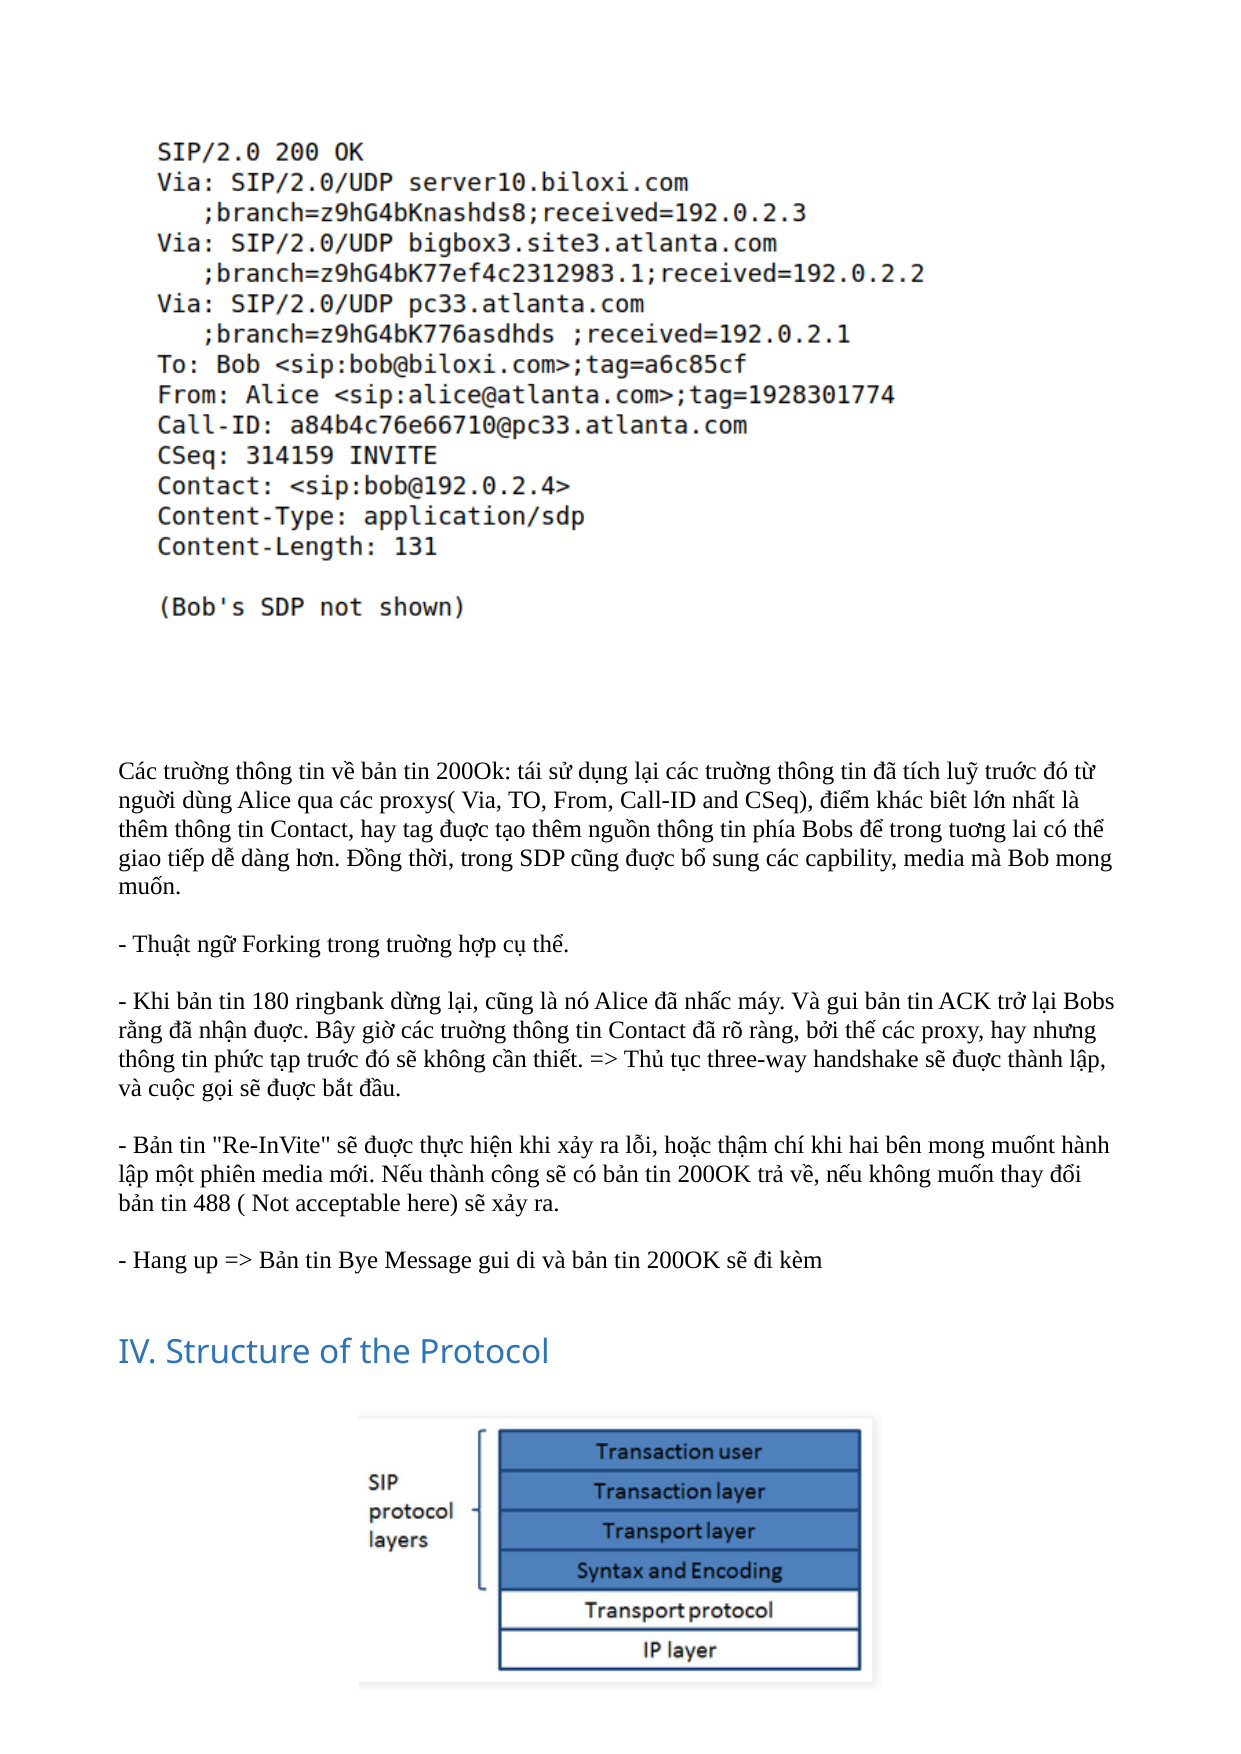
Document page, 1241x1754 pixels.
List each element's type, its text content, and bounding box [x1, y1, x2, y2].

text Các truờng thông tin về bản tin 200Ok: tái sử dụng lại các truờng thông tin đã tích luỹ truớc đó từ nguời dùng Alice qua các proxys( Via, TO, From, Call-ID and CSeq), điểm khác biêt lớn nhất là thêm thông tin Contact, hay tag đuợc tạo thêm nguồn thông tin phía Bobs để trong tuơng lai có thể giao tiếp dễ dàng hơn. Đồng thời, trong SDP cũng đuợc bổ sung các capbility, media mà Bob mong muốn. [118, 756, 1122, 900]
text - Hang up => Bản tin Bye Message gui di và bản tin 200OK sẽ đi kèm [118, 1245, 1122, 1274]
subtitle IV. Structure of the Protocol [118, 1328, 1122, 1373]
text - Khi bản tin 180 ringbank dừng lại, cũng là nó Alice đã nhấc máy. Và gui bản tin ACK trở lại Bobs rằng đã nhận đuợc. Bây giờ các truờng thông tin Contact đã rõ ràng, bởi thế các proxy, hay nhưng thông tin phức tạp truớc đó sẽ không cần thiết. => Thủ tục three-way handshake sẽ đuợc thành lập, và cuộc gọi sẽ đuợc bắt đầu. [118, 986, 1122, 1101]
text - Thuật ngữ Forking trong truờng hợp cụ thể. [118, 929, 1122, 958]
text - Bản tin "Re-InVite" sẽ đuợc thực hiện khi xảy ra lỗi, hoặc thậm chí khi hai bên mong muốnt hành lập một phiên media mới. Nếu thành công sẽ có bản tin 200OK trả về, nếu không muốn thay đổi bản tin 488 ( Not acceptable here) sẽ xảy ra. [118, 1130, 1122, 1216]
